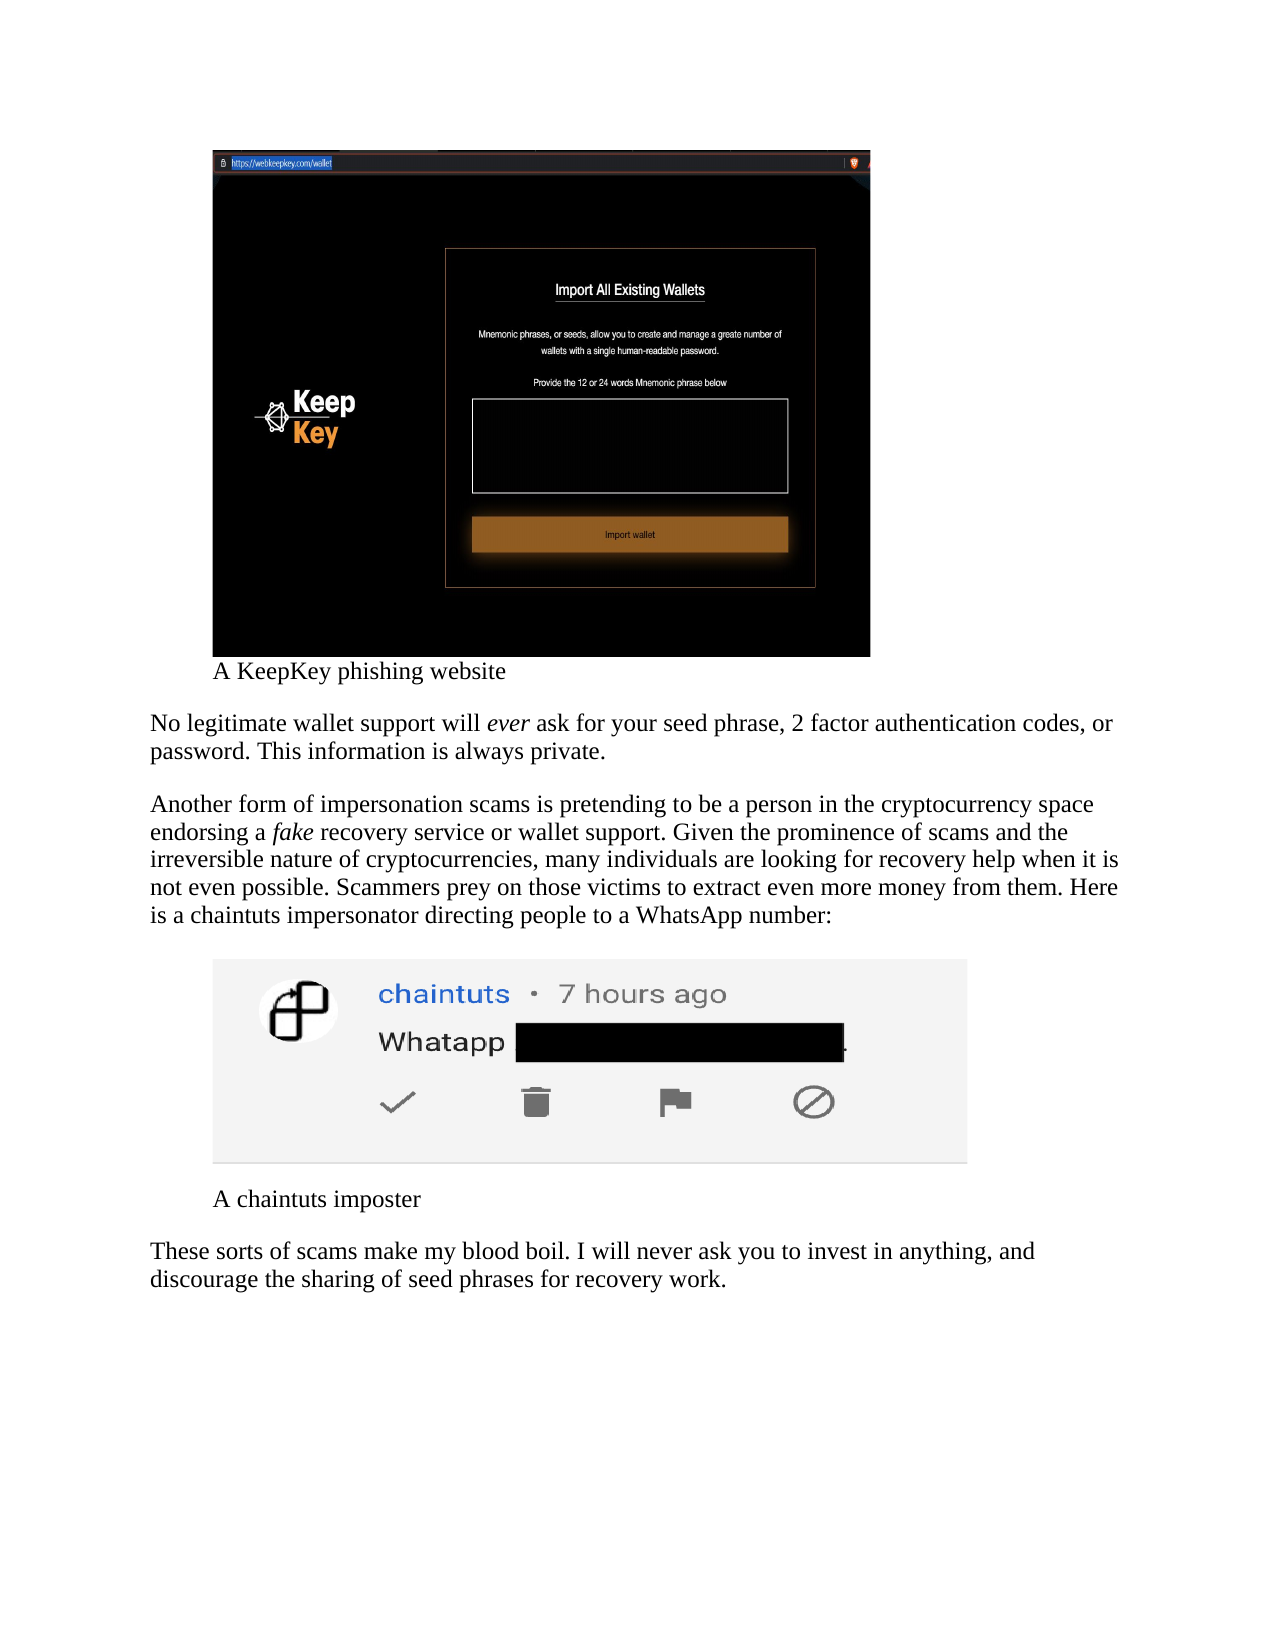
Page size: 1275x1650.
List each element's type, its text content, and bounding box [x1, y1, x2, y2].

text These sorts of scams make my blood boil. I will never ask you to invest in anything, and discourage the sharing of seed phrases for recovery work. [150, 1237, 1125, 1293]
text A chaintuts imposter [212, 1185, 1062, 1212]
picture [212, 953, 968, 1185]
picture [212, 150, 871, 657]
text A KeepKey phishing website [212, 657, 1062, 684]
text No legitimate wallet support will ever ask for your seed phrase, 2 factor authentication codes, or password. This information is always private. [150, 709, 1125, 765]
text Another form of impersonation scams is pretending to be a person in the cryptocurrency space endorsing a fake recovery service or wallet support. Given the prominence of scams and the irreversible nature of cryptocurrencies, many individuals are looking for recovery help when it is not even possible. Scammers prey on those victims to extract even more money from them. Here is a chaintuts impersonator directing people to a WhatsApp number: [150, 790, 1125, 928]
